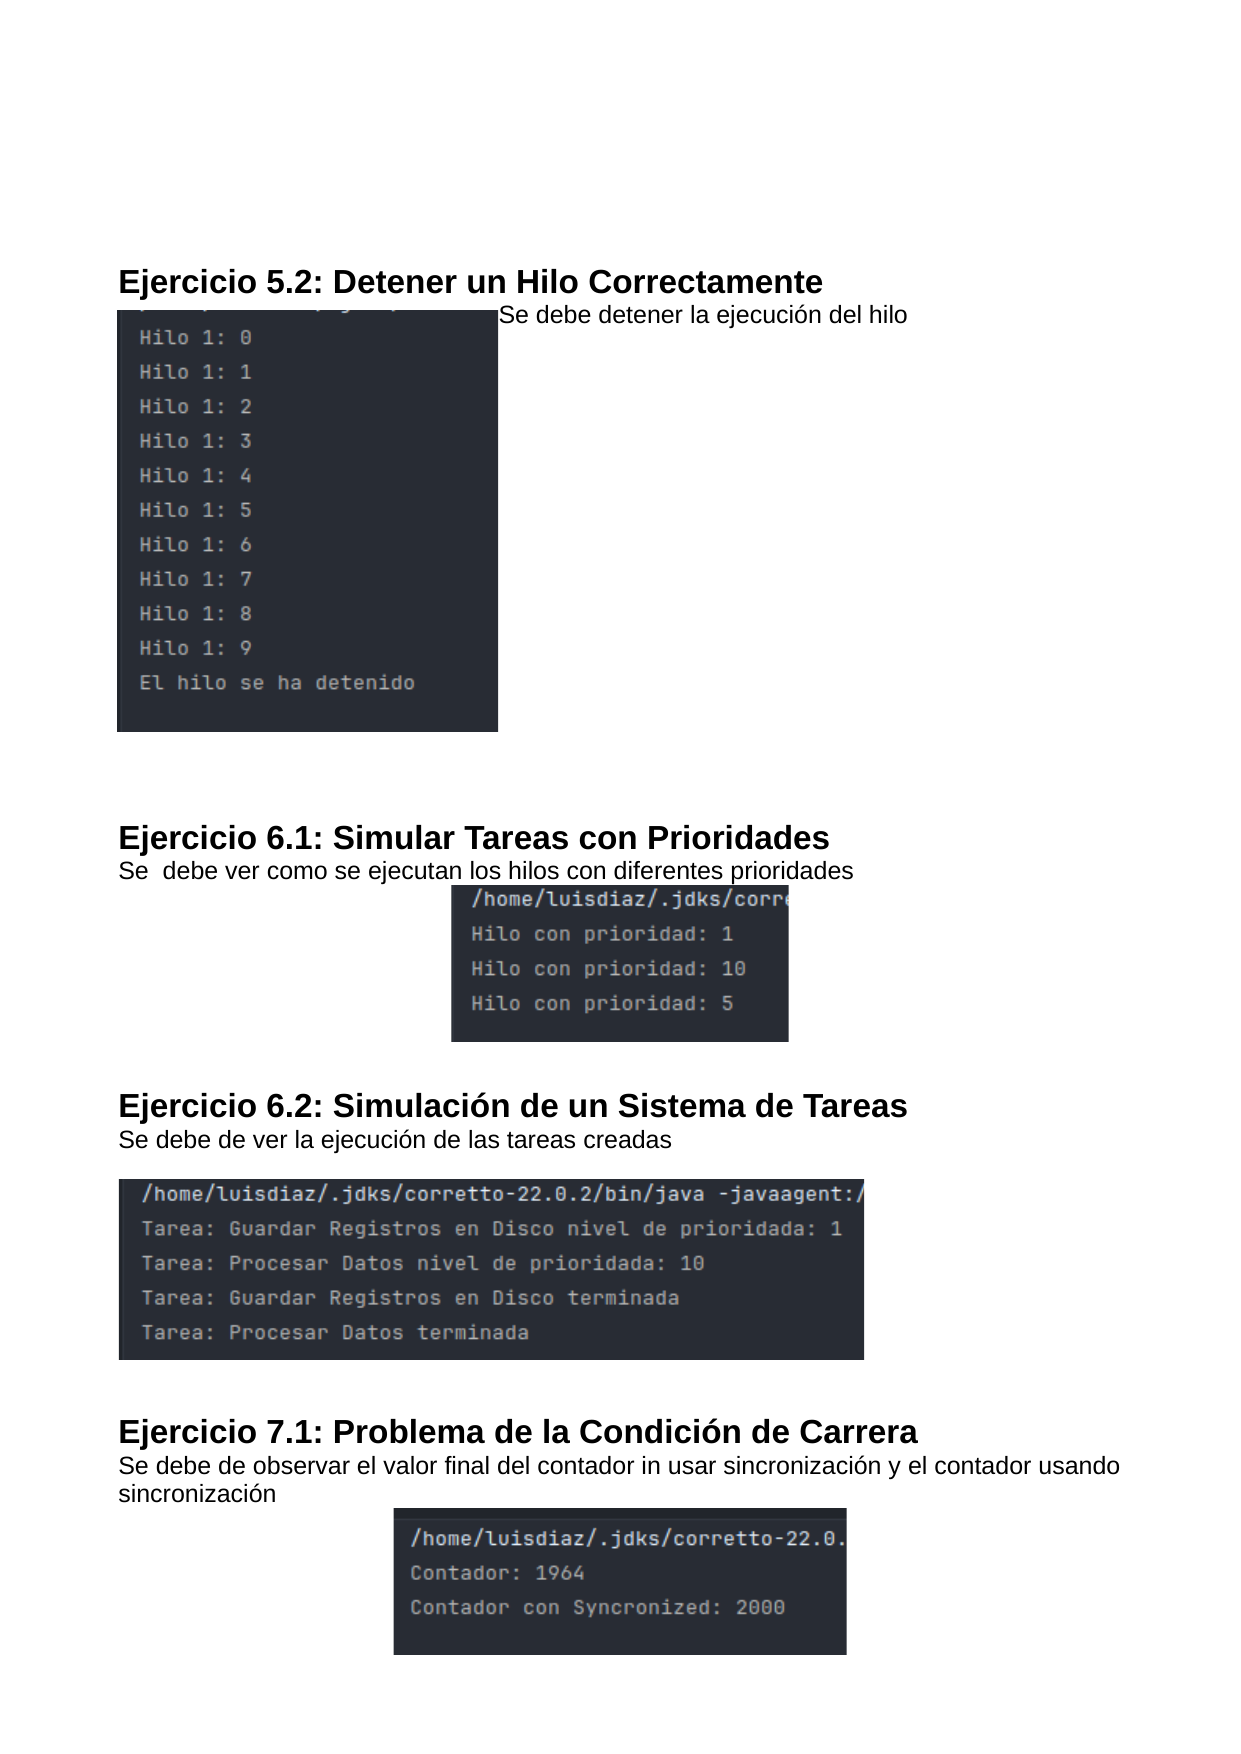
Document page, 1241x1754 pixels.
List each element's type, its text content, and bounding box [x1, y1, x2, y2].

text Ejercicio 5.2: Detener un Hilo Correctamente [118, 262, 1122, 300]
picture [451, 885, 789, 1042]
text Ejercicio 6.1: Simular Tareas con Prioridades [118, 818, 1122, 856]
text Ejercicio 7.1: Problema de la Condición de Carrera [118, 1412, 1122, 1451]
picture [393, 1508, 847, 1655]
text Se debe detener la ejecución del hilo [118, 300, 1122, 329]
text Se debe de observar el valor final del contador in usar sincronización y el contador usando sincronización [118, 1451, 1122, 1508]
text Se debe ver como se ejecutan los hilos con diferentes prioridades [118, 856, 1122, 885]
text Se debe de ver la ejecución de las tareas creadas [118, 1125, 1122, 1153]
picture [118, 1179, 865, 1360]
text Ejercicio 6.2: Simulación de un Sistema de Tareas [118, 1086, 1122, 1125]
picture [117, 310, 499, 732]
